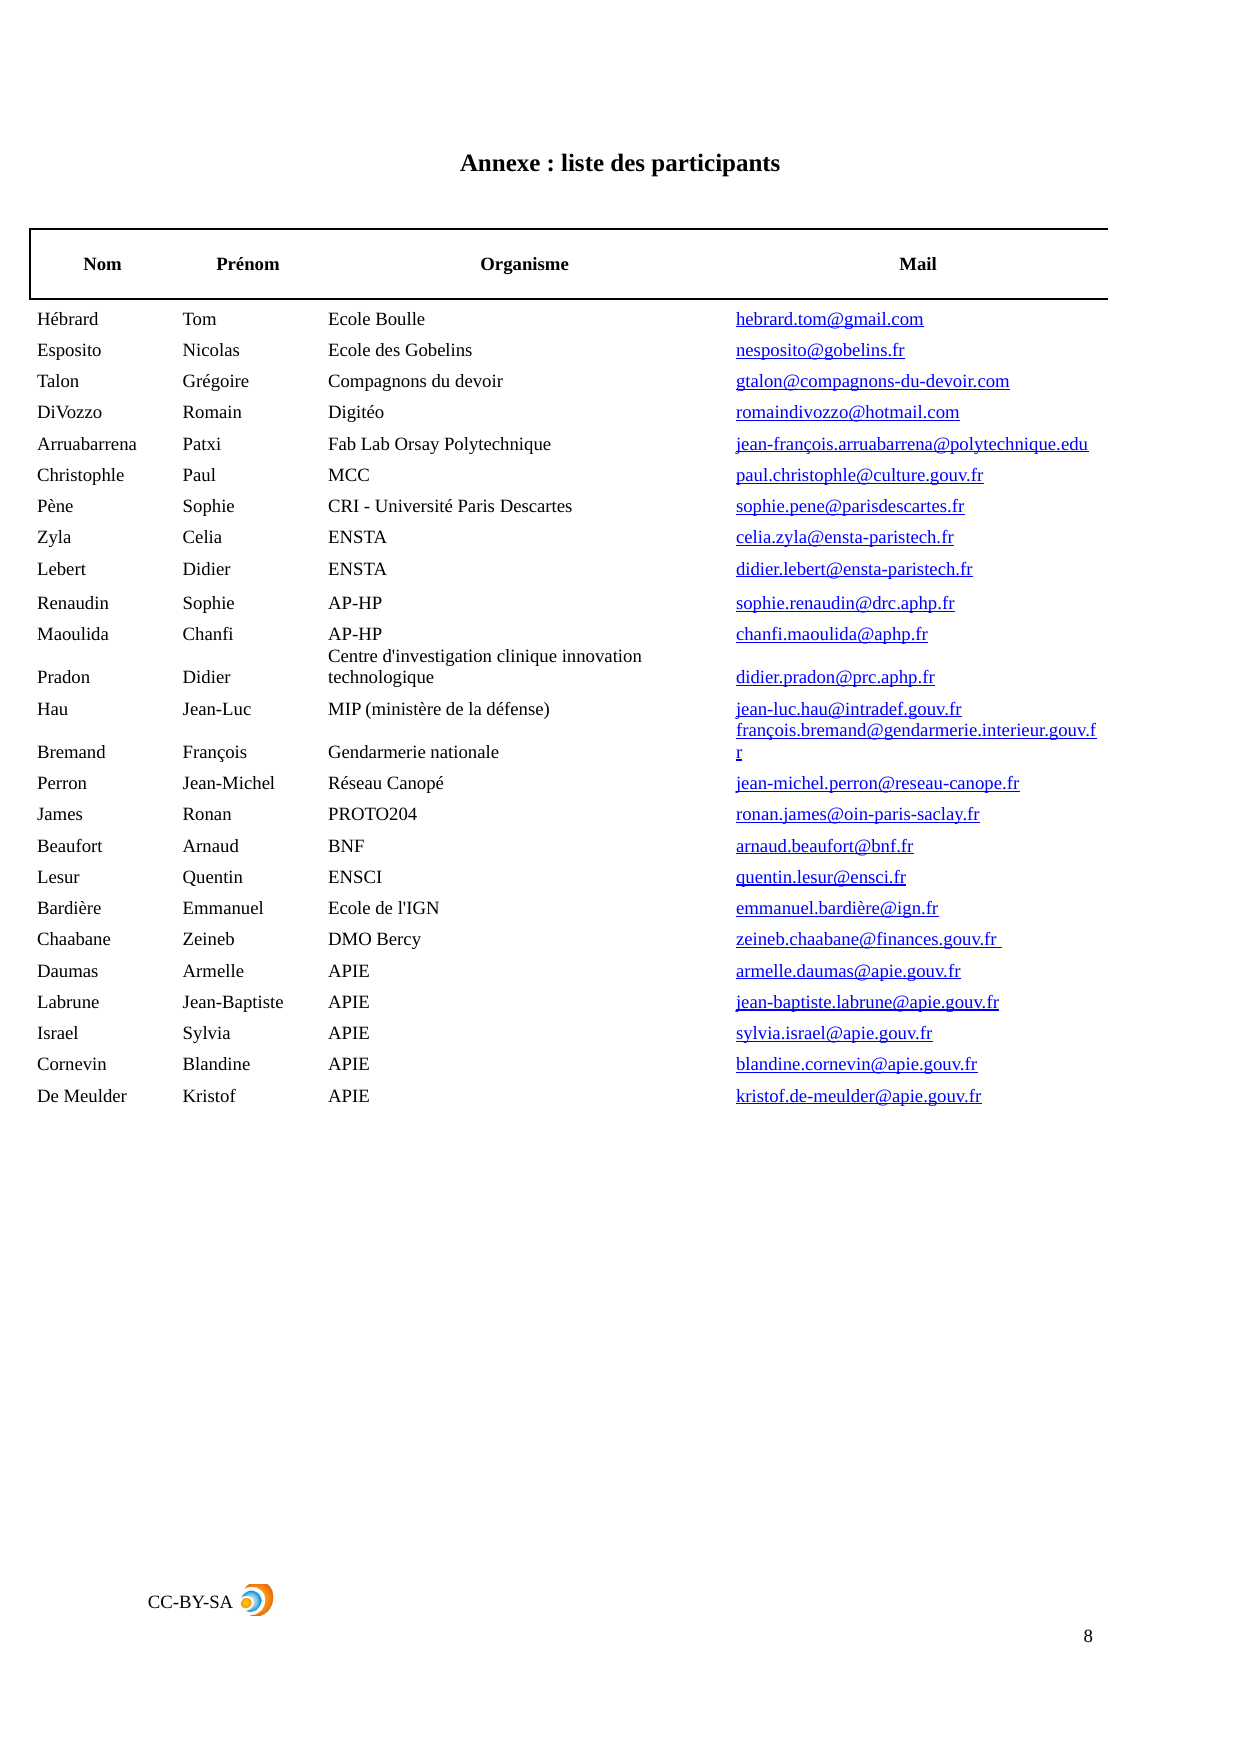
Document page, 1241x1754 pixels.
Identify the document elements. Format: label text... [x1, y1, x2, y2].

table_cell CRI - Université Paris Descartes [321, 486, 728, 517]
table_cell Ronan [175, 794, 321, 825]
table_cell zeineb.chaabane@finances.gouv.fr [729, 919, 1107, 950]
table_cell Ecole de l'IGN [321, 888, 728, 919]
table_header Organisme [321, 230, 728, 298]
table_cell Christophle [30, 454, 175, 486]
table_cell quentin.lesur@ensci.fr [729, 856, 1107, 887]
table_cell françois.bremand@gendarmerie.interieur.gouv.fr [729, 719, 1107, 762]
table_cell Réseau Canopé [321, 763, 728, 794]
table_cell DiVozzo [30, 392, 175, 423]
table_cell Fab Lab Orsay Polytechnique [321, 423, 728, 454]
table_cell Zyla [30, 517, 175, 548]
table_cell Beaufort [30, 825, 175, 856]
table_cell Compagnons du devoir [321, 361, 728, 392]
table_cell DMO Bercy [321, 919, 728, 950]
table_cell Cornevin [30, 1044, 175, 1075]
table_cell Talon [30, 361, 175, 392]
table_cell jean-baptiste.labrune@apie.gouv.fr [729, 981, 1107, 1012]
table_cell APIE [321, 950, 728, 981]
table_cell James [30, 794, 175, 825]
table_cell romaindivozzo@hotmail.com [729, 392, 1107, 423]
table_cell Arruabarrena [30, 423, 175, 454]
table_cell Gendarmerie nationale [321, 719, 728, 762]
table_cell celia.zyla@ensta-paristech.fr [729, 517, 1107, 548]
table_cell Digitéo [321, 392, 728, 423]
table_cell Daumas [30, 950, 175, 981]
table_cell sylvia.israel@apie.gouv.fr [729, 1013, 1107, 1044]
table_cell Paul [175, 454, 321, 486]
table_cell Jean-Luc [175, 688, 321, 719]
table_cell Chaabane [30, 919, 175, 950]
table_cell Pradon [30, 645, 175, 688]
table_cell Bardière [30, 888, 175, 919]
table_cell Sophie [175, 579, 321, 614]
table_cell Lebert [30, 548, 175, 579]
table_cell hebrard.tom@gmail.com [729, 300, 1107, 329]
table_cell ENSTA [321, 548, 728, 579]
table_cell APIE [321, 1013, 728, 1044]
table_cell MCC [321, 454, 728, 486]
table_cell emmanuel.bardière@ign.fr [729, 888, 1107, 919]
table_cell Arnaud [175, 825, 321, 856]
table_cell Jean-Michel [175, 763, 321, 794]
table_cell jean-michel.perron@reseau-canope.fr [729, 763, 1107, 794]
table_cell Pène [30, 486, 175, 517]
table_cell nesposito@gobelins.fr [729, 329, 1107, 361]
table_cell Esposito [30, 329, 175, 361]
table_cell PROTO204 [321, 794, 728, 825]
picture [232, 1584, 280, 1619]
table_cell Lesur [30, 856, 175, 887]
table_cell paul.christophle@culture.gouv.fr [729, 454, 1107, 486]
table_cell didier.pradon@prc.aphp.fr [729, 645, 1107, 688]
table_cell Bremand [30, 719, 175, 762]
table_cell Israel [30, 1013, 175, 1044]
table_cell Didier [175, 548, 321, 579]
table_cell sophie.pene@parisdescartes.fr [729, 486, 1107, 517]
table_cell gtalon@compagnons-du-devoir.com [729, 361, 1107, 392]
table_cell Hébrard [30, 300, 175, 329]
table_cell armelle.daumas@apie.gouv.fr [729, 950, 1107, 981]
table_cell Sophie [175, 486, 321, 517]
table_cell kristof.de-meulder@apie.gouv.fr [729, 1075, 1107, 1106]
table_cell Maoulida [30, 614, 175, 645]
table_cell Ecole Boulle [321, 300, 728, 329]
table_cell Didier [175, 645, 321, 688]
table_cell Blandine [175, 1044, 321, 1075]
table_cell De Meulder [30, 1075, 175, 1106]
table_cell Celia [175, 517, 321, 548]
table_cell Emmanuel [175, 888, 321, 919]
table_header Prénom [175, 230, 321, 298]
table_cell MIP (ministère de la défense) [321, 688, 728, 719]
table_cell BNF [321, 825, 728, 856]
table_cell jean-françois.arruabarrena@polytechnique.edu [729, 423, 1107, 454]
table_cell Sylvia [175, 1013, 321, 1044]
table_cell Quentin [175, 856, 321, 887]
table_cell AP-HP [321, 579, 728, 614]
table_cell Patxi [175, 423, 321, 454]
table_cell chanfi.maoulida@aphp.fr [729, 614, 1107, 645]
table_cell APIE [321, 1044, 728, 1075]
text Annexe : liste des participants [148, 148, 1093, 176]
table_cell Ecole des Gobelins [321, 329, 728, 361]
table_cell ENSTA [321, 517, 728, 548]
table_cell Kristof [175, 1075, 321, 1106]
table_cell Grégoire [175, 361, 321, 392]
table_cell Armelle [175, 950, 321, 981]
table_cell Renaudin [30, 579, 175, 614]
table_cell jean-luc.hau@intradef.gouv.fr [729, 688, 1107, 719]
table_cell Perron [30, 763, 175, 794]
table_cell APIE [321, 1075, 728, 1106]
table_cell Zeineb [175, 919, 321, 950]
table_cell Centre d'investigation clinique innovation technologique [321, 645, 728, 688]
table_cell sophie.renaudin@drc.aphp.fr [729, 579, 1107, 614]
table_cell Tom [175, 300, 321, 329]
table_cell Hau [30, 688, 175, 719]
table_header Nom [31, 230, 175, 298]
table_cell Labrune [30, 981, 175, 1012]
table_cell blandine.cornevin@apie.gouv.fr [729, 1044, 1107, 1075]
table_cell François [175, 719, 321, 762]
table_cell ENSCI [321, 856, 728, 887]
table_cell Nicolas [175, 329, 321, 361]
table_cell arnaud.beaufort@bnf.fr [729, 825, 1107, 856]
table_cell ronan.james@oin-paris-saclay.fr [729, 794, 1107, 825]
table_header Mail [729, 230, 1107, 298]
table_cell Chanfi [175, 614, 321, 645]
table_cell Jean-Baptiste [175, 981, 321, 1012]
table_cell Romain [175, 392, 321, 423]
table_cell didier.lebert@ensta-paristech.fr [729, 548, 1107, 579]
table_cell AP-HP [321, 614, 728, 645]
table_cell APIE [321, 981, 728, 1012]
